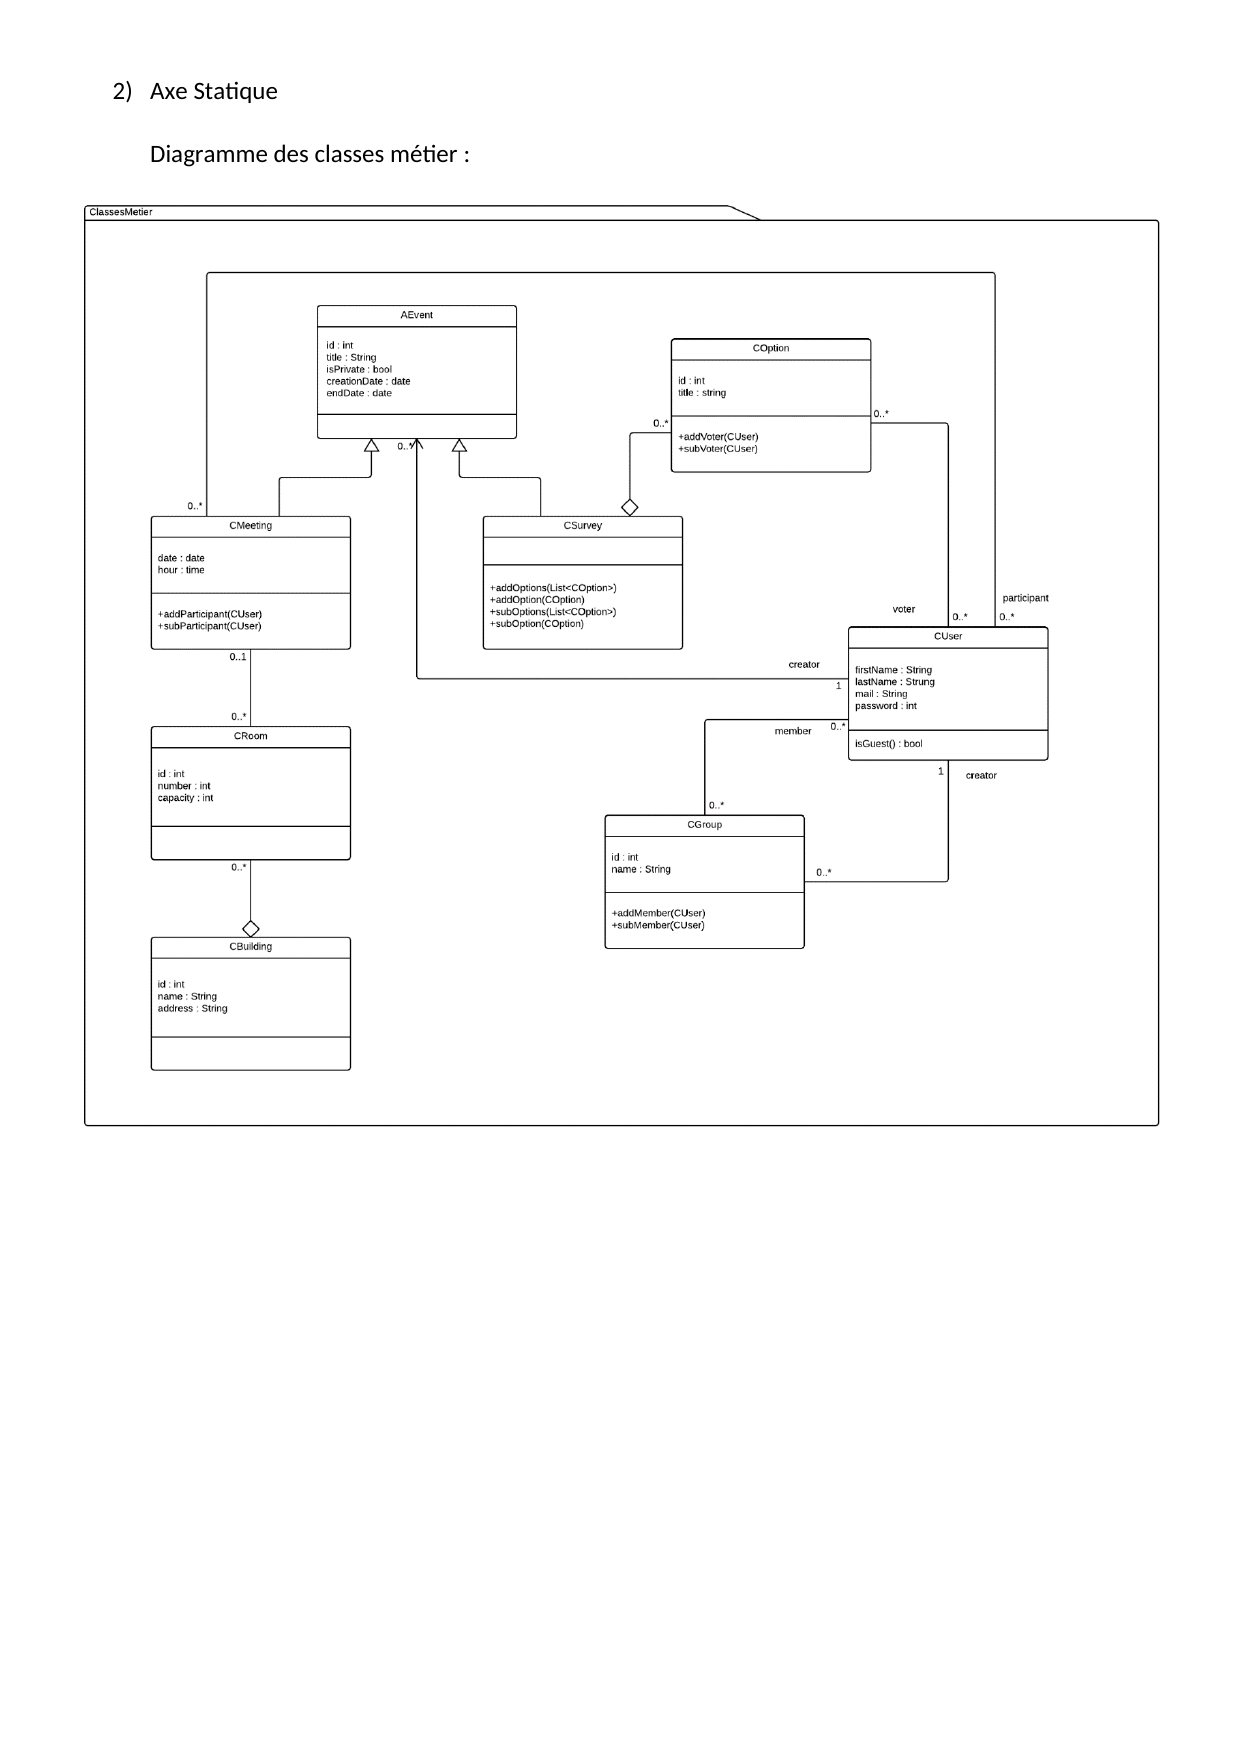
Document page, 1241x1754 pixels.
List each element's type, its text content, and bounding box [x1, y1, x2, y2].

list Axe Statique Diagramme des classes métier : [112, 75, 1165, 169]
